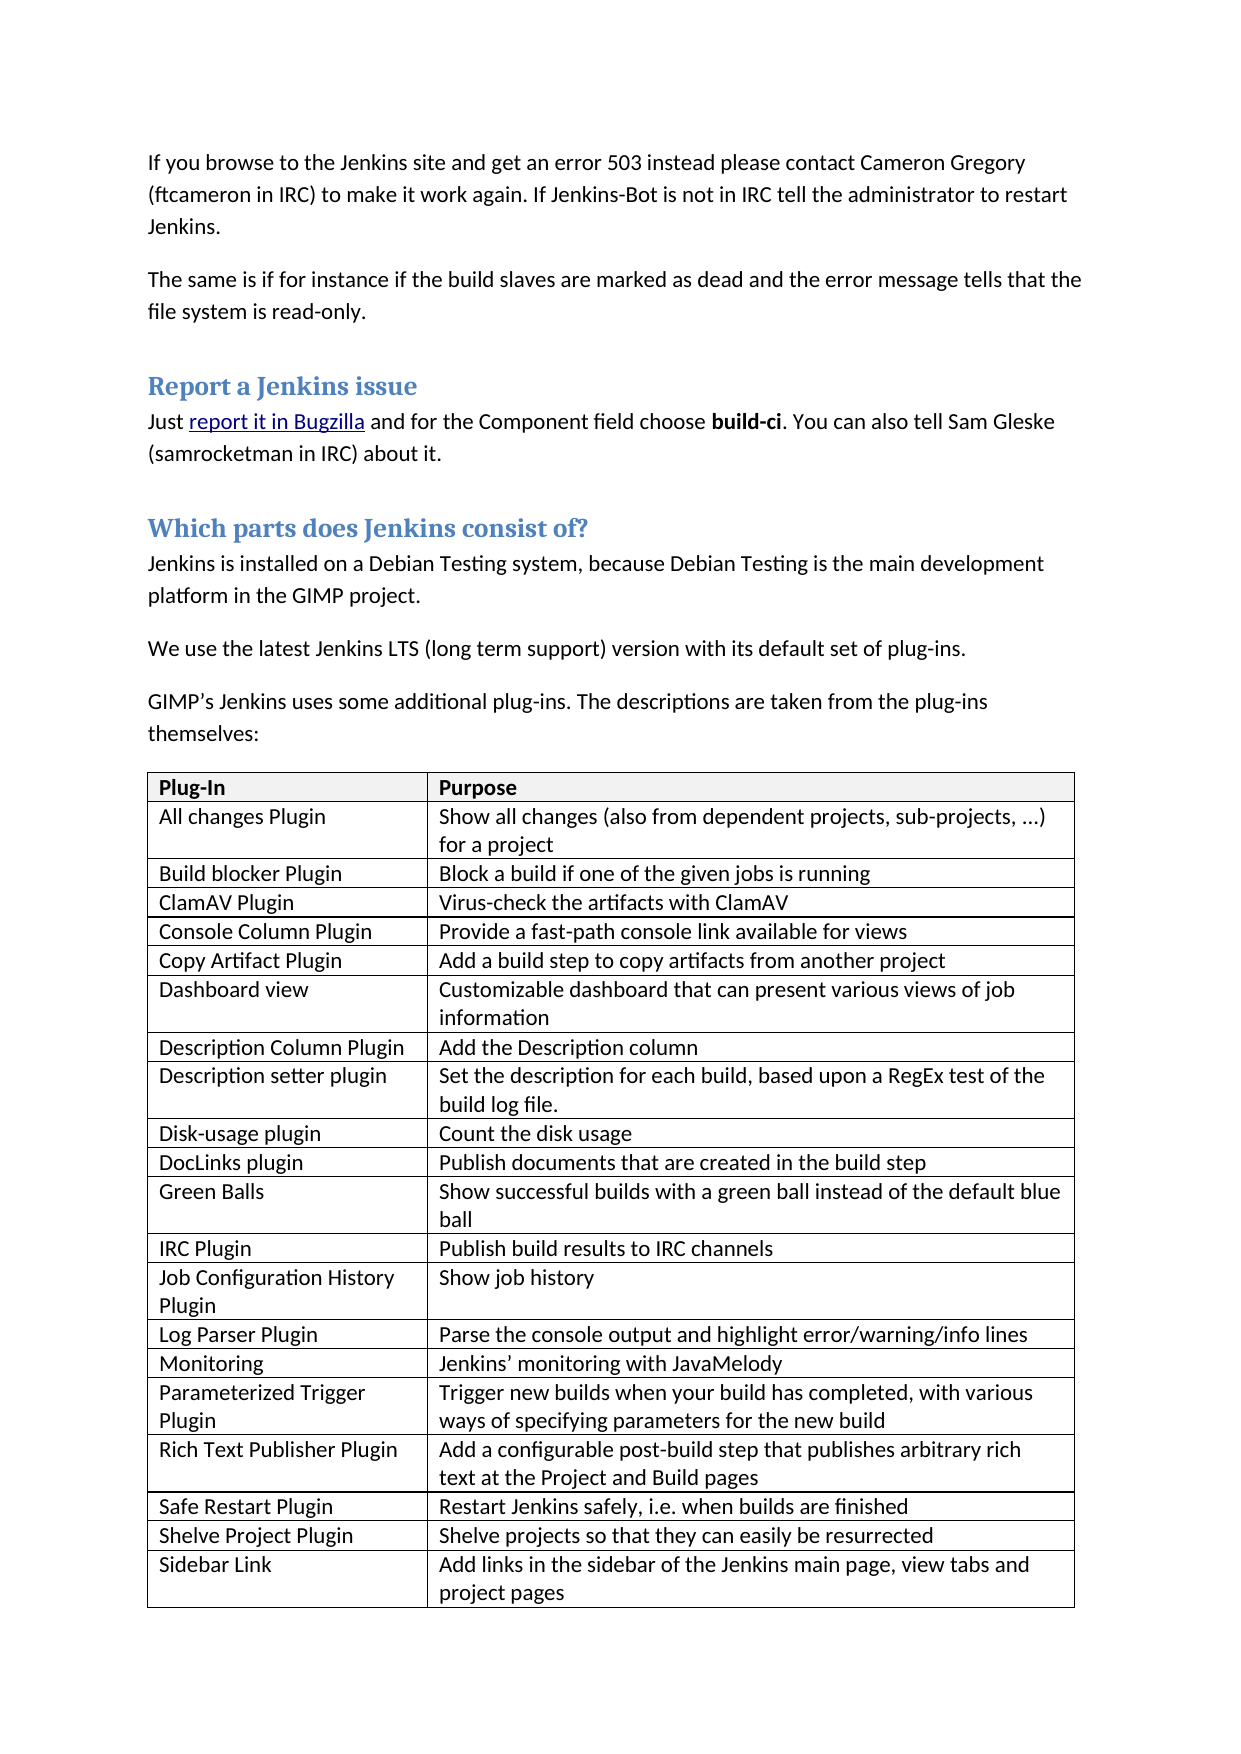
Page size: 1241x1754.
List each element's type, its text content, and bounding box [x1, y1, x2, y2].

text We use the latest Jenkins LTS (long term support) version with its default set of plug-ins. [148, 634, 1093, 662]
table_cell Set the description for each build, based upon a RegEx test of the build log file. [428, 1062, 1074, 1118]
table_cell Log Parser Plugin [148, 1320, 427, 1348]
table_cell Console Column Plugin [148, 918, 427, 945]
table_cell ClamAV Plugin [148, 888, 427, 916]
table_cell Rich Text Publisher Plugin [148, 1435, 427, 1491]
table_cell Description setter plugin [148, 1062, 427, 1118]
table_cell Green Balls [148, 1177, 427, 1233]
table_cell Monitoring [148, 1349, 427, 1377]
table_cell Copy Artifact Plugin [148, 946, 427, 974]
table_cell Add the Description column [428, 1033, 1074, 1061]
text The same is if for instance if the build slaves are marked as dead and the error message tells that the file system is read-only. [148, 265, 1093, 325]
table_cell Show successful builds with a green ball instead of the default blue ball [428, 1177, 1074, 1233]
table_cell Provide a fast-path console link available for views [428, 918, 1074, 945]
text If you browse to the Jenkins site and get an error 503 instead please contact Cameron Gregory (ftcameron in IRC) to make it work again. If Jenkins-Bot is not in IRC tell the administrator to restart Jenkins. [148, 148, 1093, 240]
table_cell Parameterized Trigger Plugin [148, 1378, 427, 1434]
table_cell Show job history [428, 1263, 1074, 1319]
text Just report it in Bugzilla and for the Component field choose build-ci. You can also tell Sam Gleske (samrocketman in IRC) about it. [148, 407, 1093, 467]
table_cell Jenkins’ monitoring with JavaMelody [428, 1349, 1074, 1377]
table_cell Trigger new builds when your build has completed, with various ways of specifying parameters for the new build [428, 1378, 1074, 1434]
text Jenkins is installed on a Debian Testing system, because Debian Testing is the main development platform in the GIMP project. [148, 549, 1093, 609]
table_header Purpose [428, 773, 1074, 801]
table_cell Sidebar Link [148, 1551, 427, 1607]
table_cell Add links in the sidebar of the Jenkins main page, view tabs and project pages [428, 1551, 1074, 1607]
table_cell Description Column Plugin [148, 1033, 427, 1061]
table_cell IRC Plugin [148, 1234, 427, 1262]
table_cell Show all changes (also from dependent projects, sub-projects, ...) for a project [428, 802, 1074, 858]
table_cell Disk-usage plugin [148, 1119, 427, 1147]
table_header Plug-In [148, 773, 427, 801]
subtitle Which parts does Jenkins consist of? [148, 513, 1093, 544]
table_cell Build blocker Plugin [148, 859, 427, 887]
table_cell Publish documents that are created in the build step [428, 1148, 1074, 1176]
table_cell DocLinks plugin [148, 1148, 427, 1176]
table_cell Add a configurable post-build step that publishes arbitrary rich text at the Project and Build pages [428, 1435, 1074, 1491]
table_cell Job Configuration History Plugin [148, 1263, 427, 1319]
table_cell Safe Restart Plugin [148, 1493, 427, 1520]
table_cell All changes Plugin [148, 802, 427, 858]
subtitle Report a Jenkins issue [148, 371, 1093, 402]
table_cell Publish build results to IRC channels [428, 1234, 1074, 1262]
table_cell Count the disk usage [428, 1119, 1074, 1147]
table_cell Shelve projects so that they can easily be resurrected [428, 1521, 1074, 1549]
table_cell Dashboard view [148, 976, 427, 1032]
table_cell Restart Jenkins safely, i.e. when builds are finished [428, 1493, 1074, 1520]
text GIMP’s Jenkins uses some additional plug-ins. The descriptions are taken from the plug-ins themselves: [148, 687, 1093, 747]
table_cell Shelve Project Plugin [148, 1521, 427, 1549]
table_cell Virus-check the artifacts with ClamAV [428, 888, 1074, 916]
table_cell Customizable dashboard that can present various views of job information [428, 976, 1074, 1032]
table_cell Parse the console output and highlight error/warning/info lines [428, 1320, 1074, 1348]
table_cell Block a build if one of the given jobs is running [428, 859, 1074, 887]
table_cell Add a build step to copy artifacts from another project [428, 946, 1074, 974]
